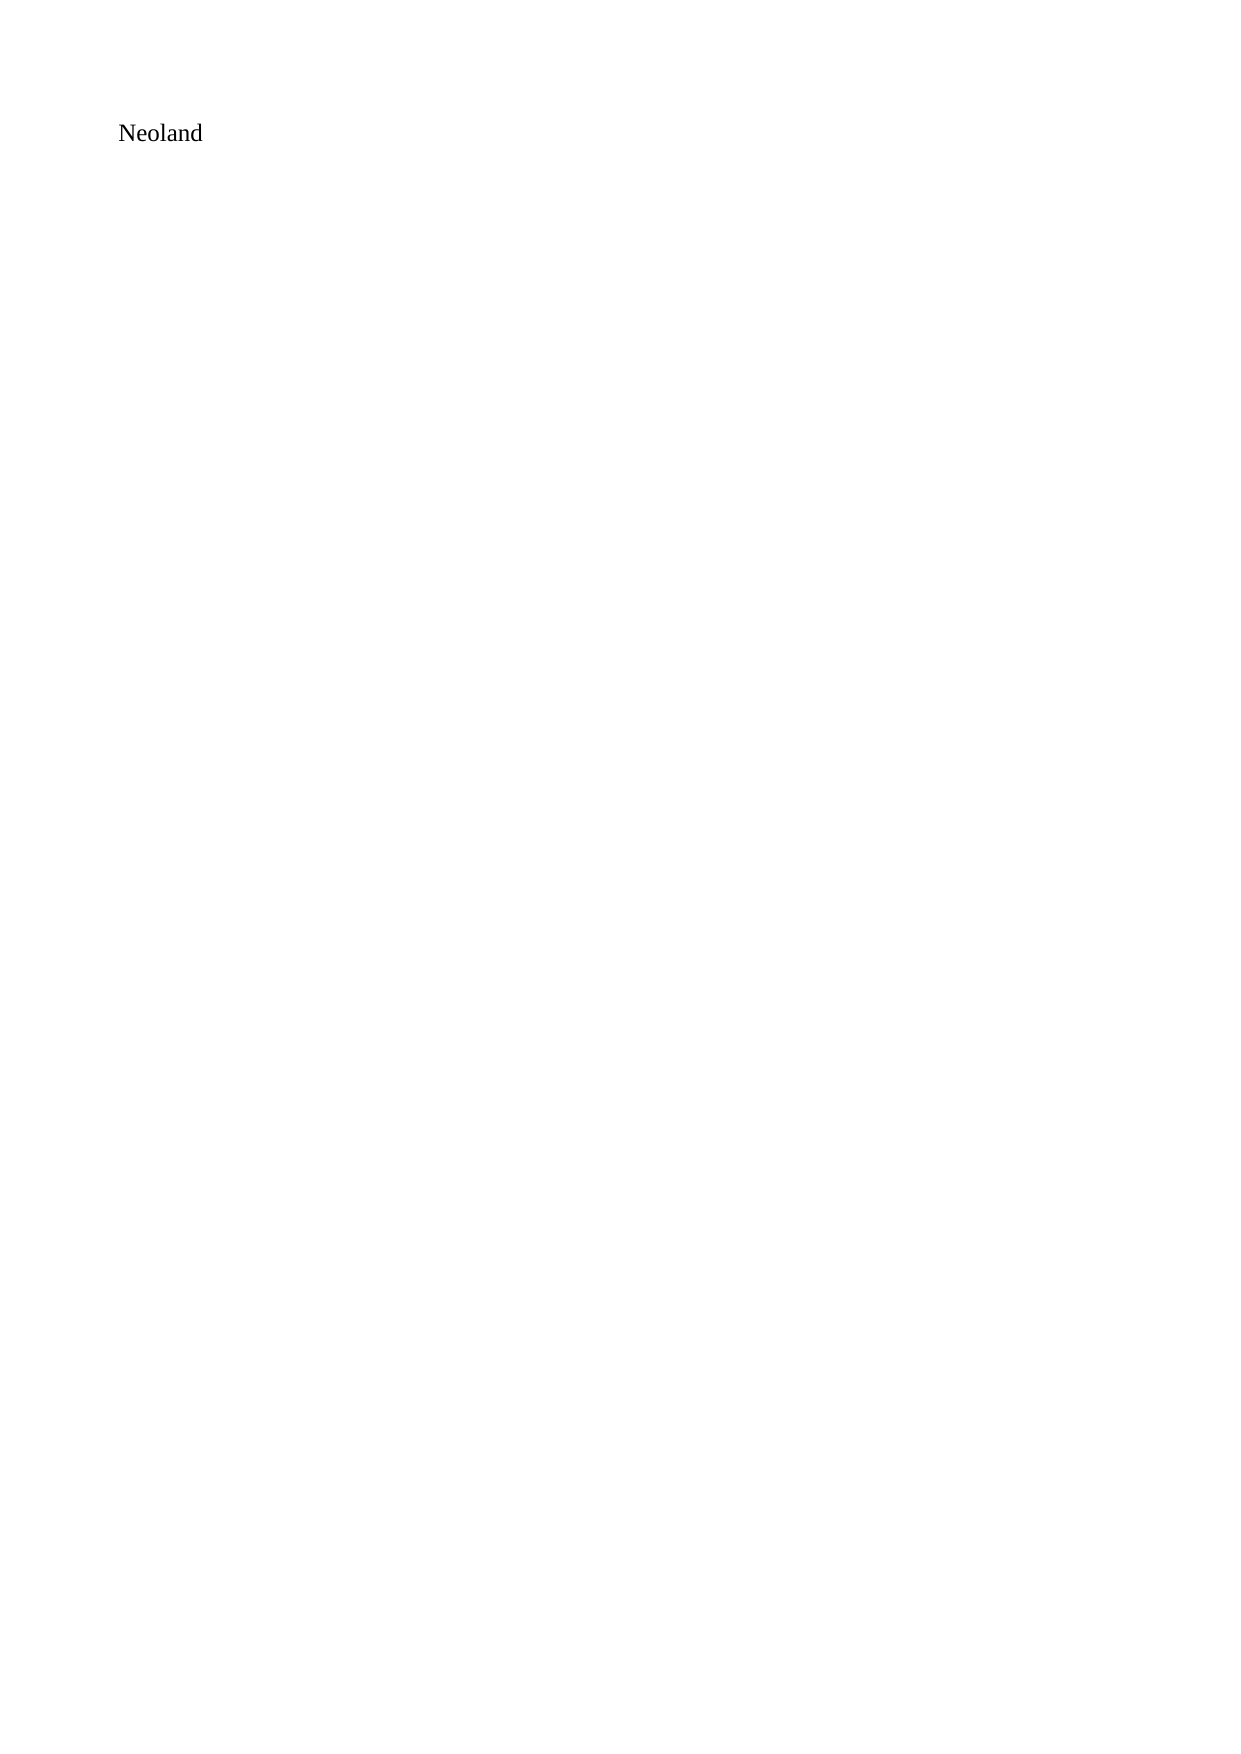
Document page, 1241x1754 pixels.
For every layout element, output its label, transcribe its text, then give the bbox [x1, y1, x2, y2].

text Neoland [118, 118, 1122, 147]
